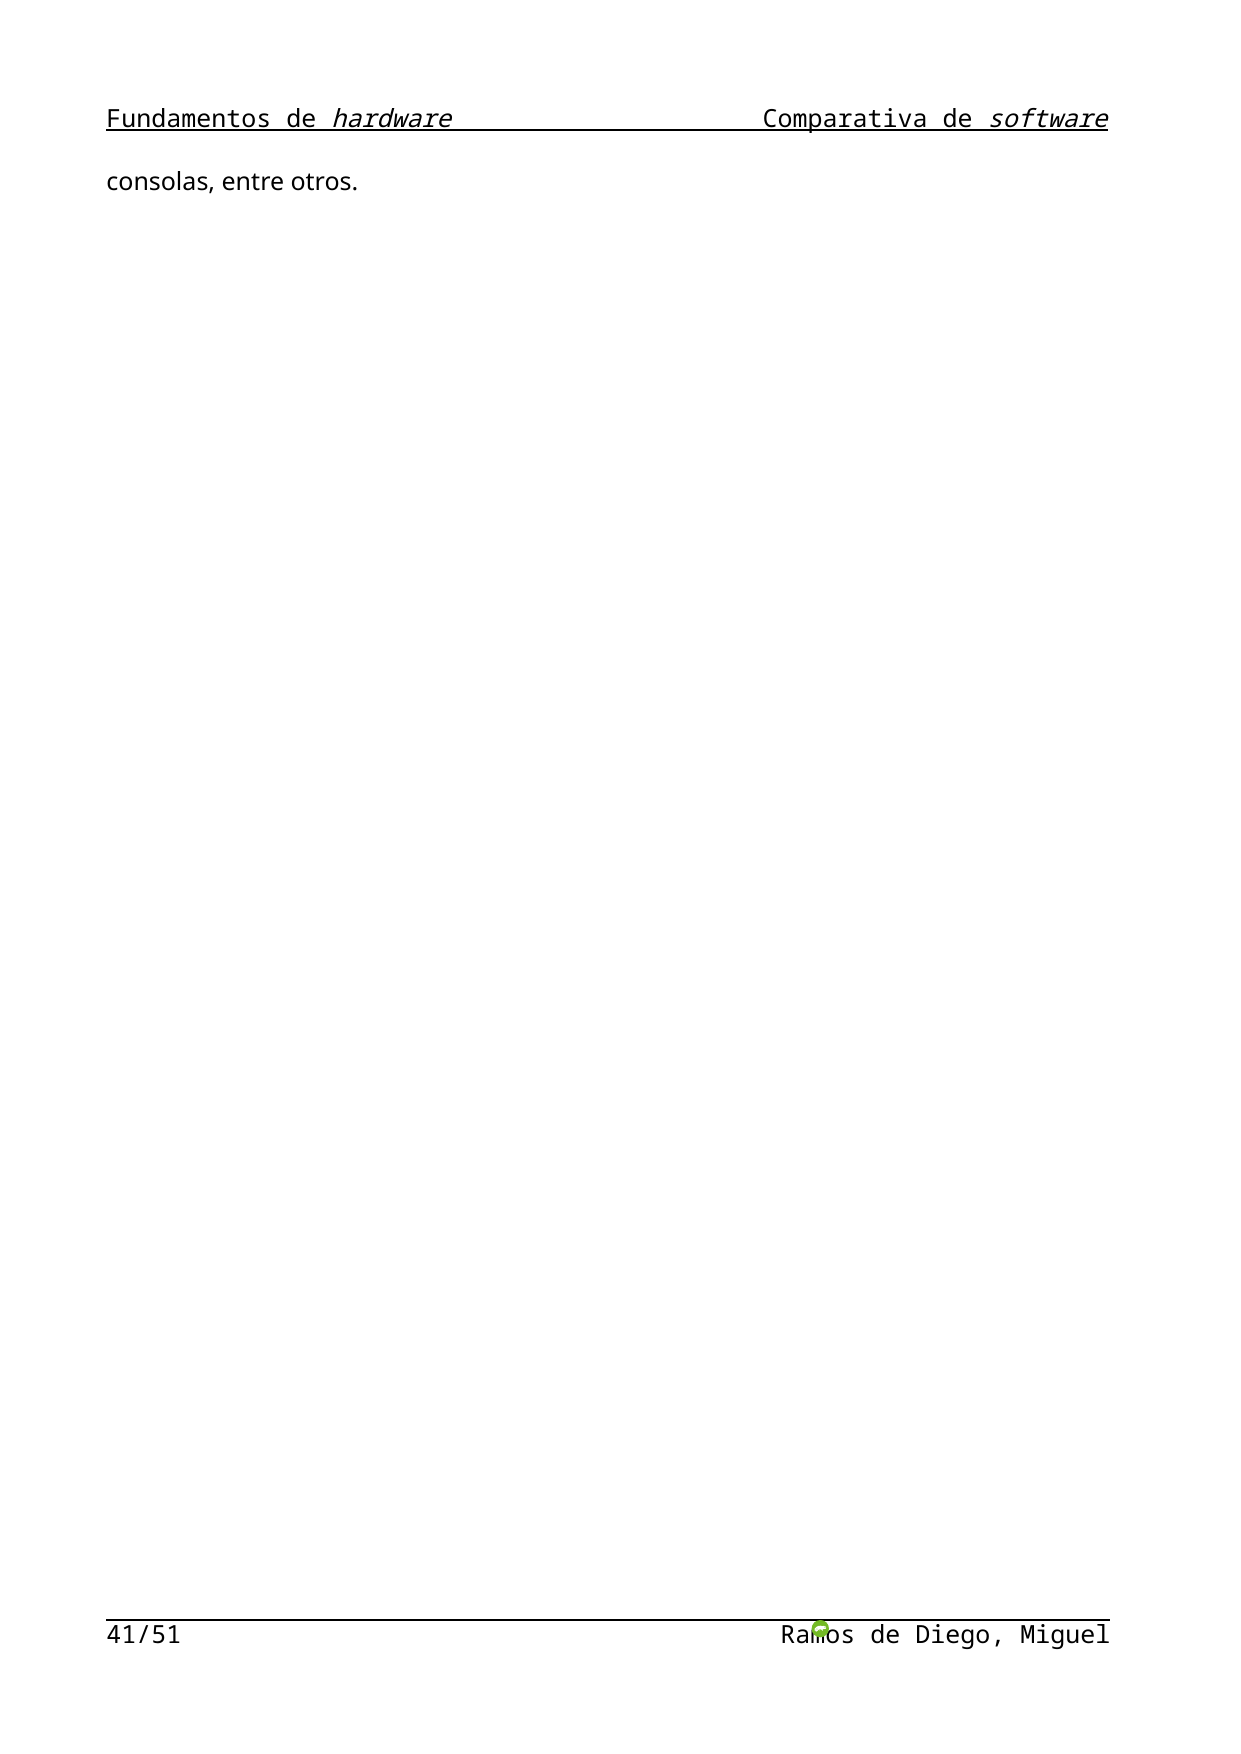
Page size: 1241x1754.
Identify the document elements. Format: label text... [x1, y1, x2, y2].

text consolas, entre otros. [106, 164, 1134, 198]
